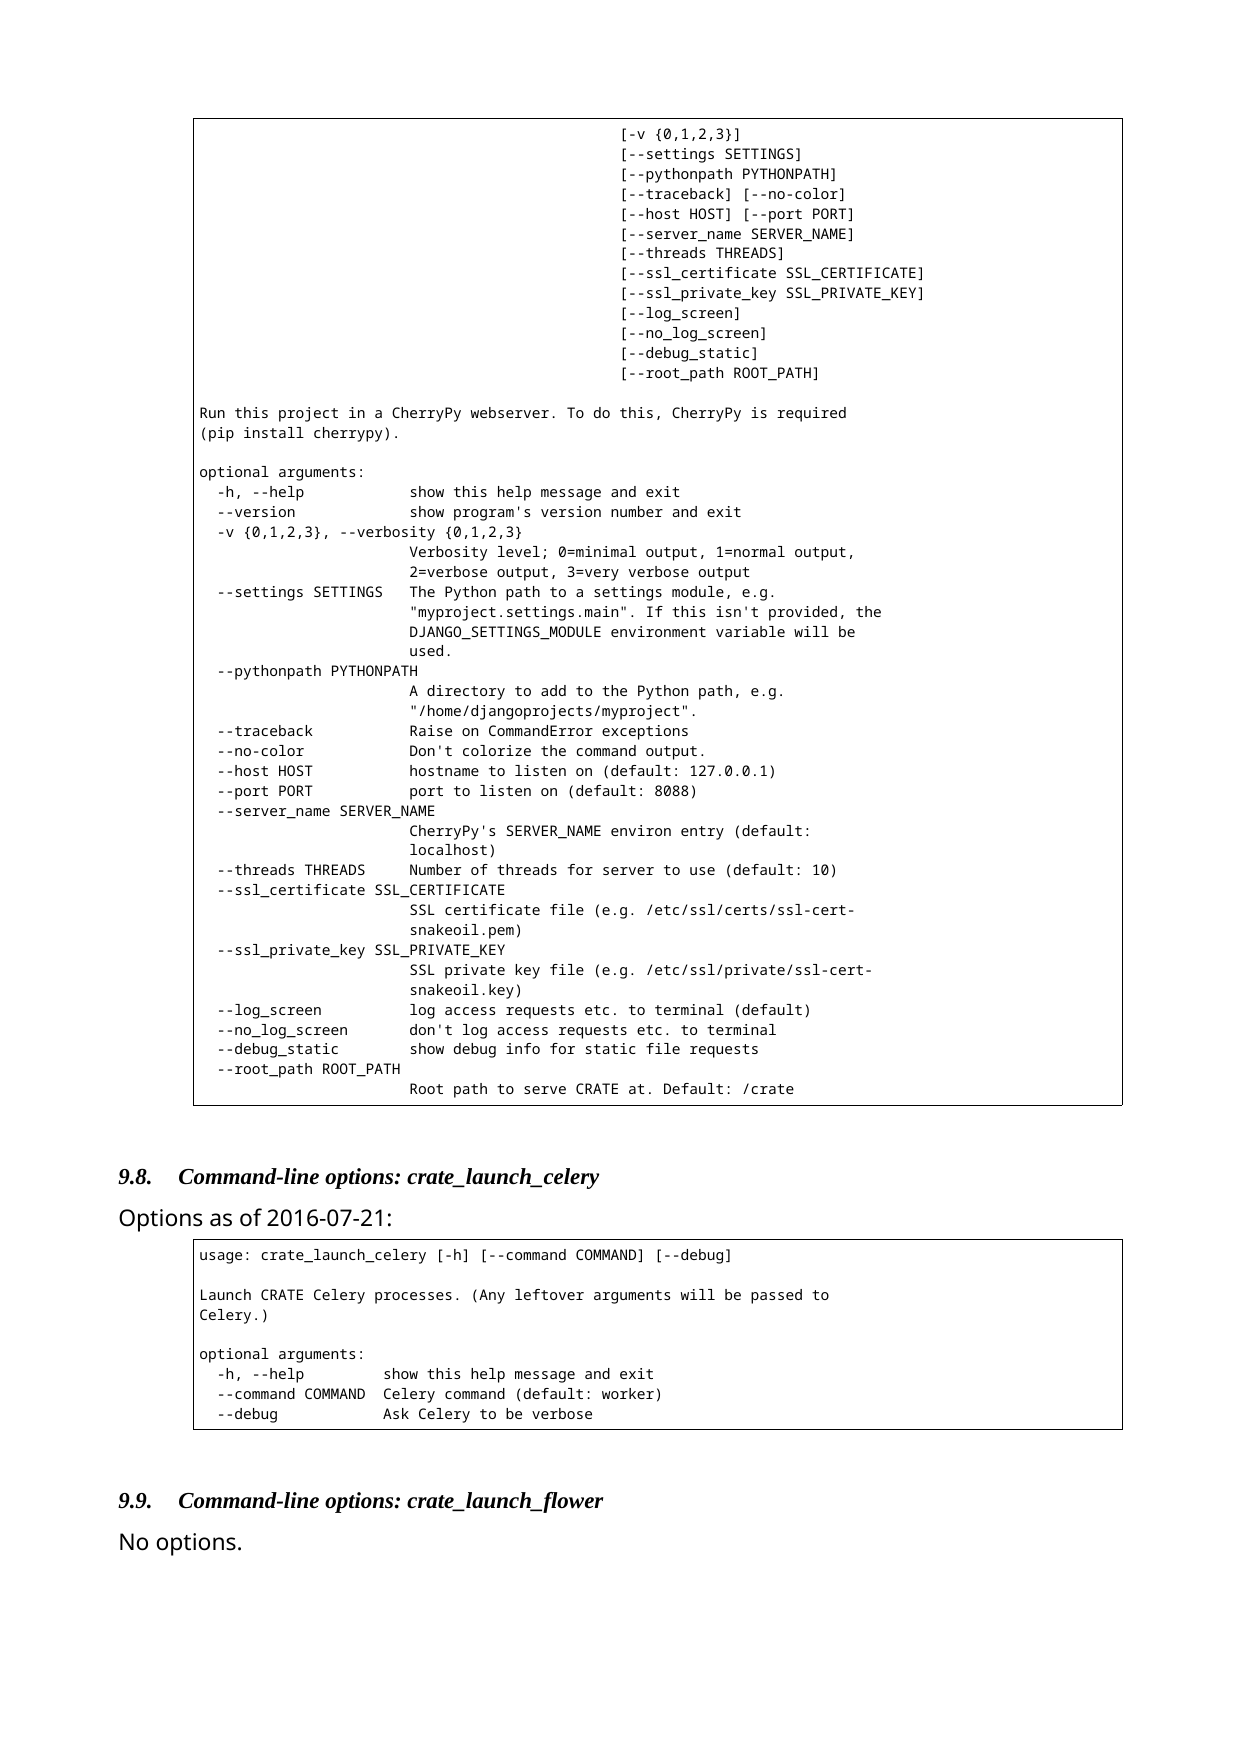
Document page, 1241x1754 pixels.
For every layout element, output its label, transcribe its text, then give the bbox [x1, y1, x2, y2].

subtitle Command-line options: crate_launch_flower [118, 1487, 1122, 1514]
table_header usage: crate_launch_celery [-h] [--command COMMAND] [--debug] Launch CRATE Celery processes. (Any leftover arguments will be passed to Celery.) optional arguments: -h, --help show this help message and exit --command COMMAND Celery command (default: worker) --debug Ask Celery to be verbose [194, 1240, 1122, 1429]
text Options as of 2016-07-21: [118, 1202, 1122, 1233]
text No options. [118, 1526, 1122, 1558]
subtitle Command-line options: crate_launch_celery [118, 1163, 1122, 1189]
table_header [-v {0,1,2,3}] [--settings SETTINGS] [--pythonpath PYTHONPATH] [--traceback] [--no-color] [--host HOST] [--port PORT] [--server_name SERVER_NAME] [--threads THREADS] [--ssl_certificate SSL_CERTIFICATE] [--ssl_private_key SSL_PRIVATE_KEY] [--log_screen] [--no_log_screen] [--debug_static] [--root_path ROOT_PATH] Run this project in a CherryPy webserver. To do this, CherryPy is required (pip install cherrypy). optional arguments: -h, --help show this help message and exit --version show program's version number and exit -v {0,1,2,3}, --verbosity {0,1,2,3} Verbosity level; 0=minimal output, 1=normal output, 2=verbose output, 3=very verbose output --settings SETTINGS The Python path to a settings module, e.g. "myproject.settings.main". If this isn't provided, the DJANGO_SETTINGS_MODULE environment variable will be used. --pythonpath PYTHONPATH A directory to add to the Python path, e.g. "/home/djangoprojects/myproject". --traceback Raise on CommandError exceptions --no-color Don't colorize the command output. --host HOST hostname to listen on (default: 127.0.0.1) --port PORT port to listen on (default: 8088) --server_name SERVER_NAME CherryPy's SERVER_NAME environ entry (default: localhost) --threads THREADS Number of threads for server to use (default: 10) --ssl_certificate SSL_CERTIFICATE SSL certificate file (e.g. /etc/ssl/certs/ssl-cert- snakeoil.pem) --ssl_private_key SSL_PRIVATE_KEY SSL private key file (e.g. /etc/ssl/private/ssl-cert- snakeoil.key) --log_screen log access requests etc. to terminal (default) --no_log_screen don't log access requests etc. to terminal --debug_static show debug info for static file requests --root_path ROOT_PATH Root path to serve CRATE at. Default: /crate [194, 119, 1122, 1104]
